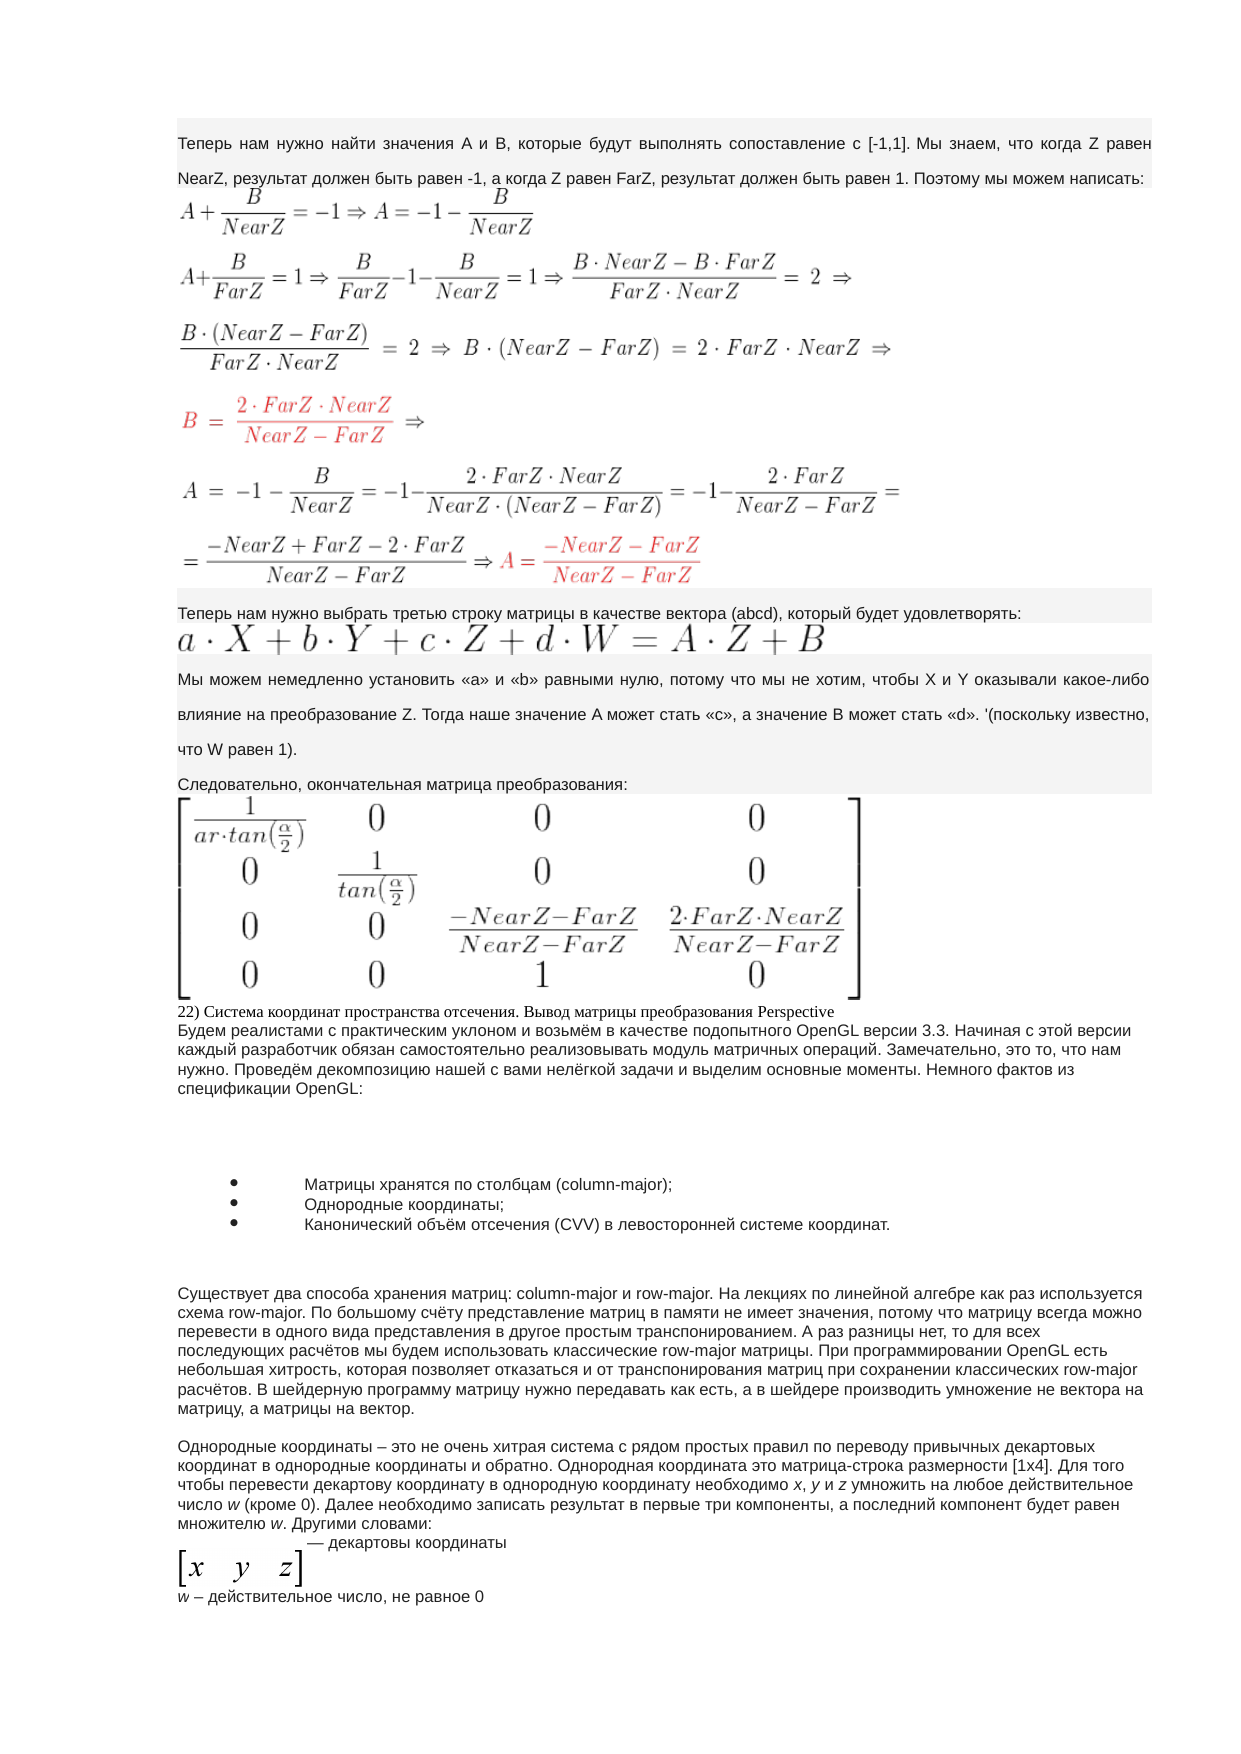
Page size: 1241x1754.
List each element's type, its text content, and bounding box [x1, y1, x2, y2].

list Однородные координаты; [230, 1195, 1152, 1215]
list Канонический объём отсечения (CVV) в левосторонней системе координат. [230, 1215, 1152, 1235]
text Мы можем немедленно установить «a» и «b» равными нулю, потому что мы не хотим, чтобы X и Y оказывали какое-либо влияние на преобразование Z. Тогда наше значение A может стать «c», а значение B может стать «d». '(поскольку известно, что W равен 1). [177, 654, 1152, 759]
text Будем реалистами с практическим уклоном и возьмём в качестве подопытного OpenGL версии 3.3. Начиная с этой версии каждый разработчик обязан самостоятельно реализовывать модуль матричных операций. Замечательно, это то, что нам нужно. Проведём декомпозицию нашей с вами нелёгкой задачи и выделим основные моменты. Немного фактов из спецификации OpenGL: [177, 1021, 1152, 1146]
list Матрицы хранятся по столбцам (column-major); [230, 1175, 1152, 1195]
text Теперь нам нужно найти значения A и B, которые будут выполнять сопоставление с [-1,1]. Мы знаем, что когда Z равен NearZ, результат должен быть равен -1, а когда Z равен FarZ, результат должен быть равен 1. Поэтому мы можем написать: [177, 118, 1152, 188]
text 22) Система координат пространства отсечения. Вывод матрицы преобразования Perspective [177, 1002, 1152, 1021]
text Теперь нам нужно выбрать третью строку матрицы в качестве вектора (abcd), который будет удовлетворять: [177, 588, 1152, 623]
text Следовательно, окончательная матрица преобразования: [177, 759, 1152, 794]
text Существует два способа хранения матриц: сolumn-major и row-major. На лекциях по линейной алгебре как раз используется схема row-major. По большому счёту представление матриц в памяти не имеет значения, потому что матрицу всегда можно перевести в одного вида представления в другое простым транспонированием. А раз разницы нет, то для всех последующих расчётов мы будем использовать классические row-major матрицы. При программировании OpenGL есть небольшая хитрость, которая позволяет отказаться и от транспонирования матриц при сохранении классических row-major расчётов. В шейдерную программу матрицу нужно передавать как есть, а в шейдере производить умножение не вектора на матрицу, а матрицы на вектор. Однородные координаты – это не очень хитрая система с рядом простых правил по переводу привычных декартовых координат в однородные координаты и обратно. Однородная координата это матрица-строка размерности [1x4]. Для того чтобы перевести декартову координату в однородную координату необходимо x, y и z умножить на любое действительное число w (кроме 0). Далее необходимо записать результат в первые три компоненты, а последний компонент будет равен множителю w. Другими словами: — декартовы координаты w – действительное число, не равное 0 [177, 1264, 1152, 1606]
